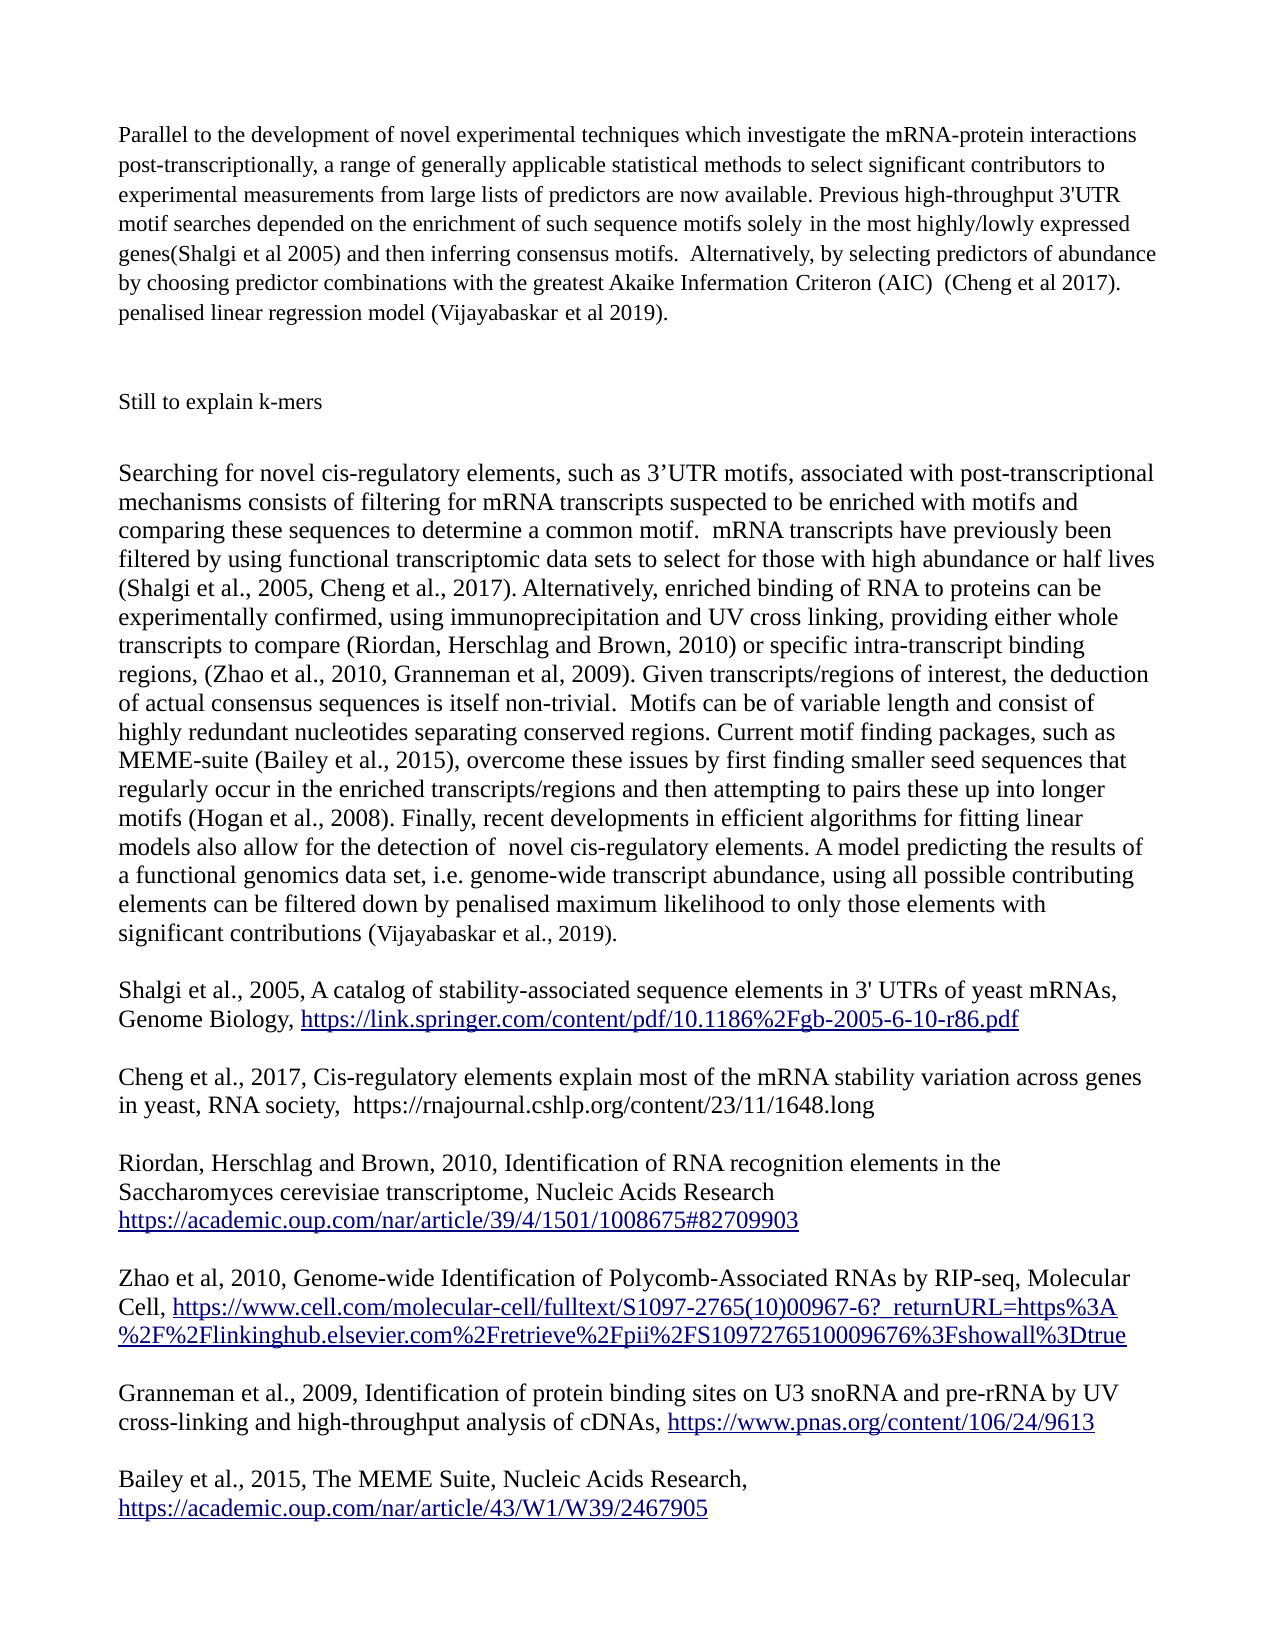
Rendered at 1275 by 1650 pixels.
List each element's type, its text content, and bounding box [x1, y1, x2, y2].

text Still to explain k-mers [118, 385, 1157, 414]
text Parallel to the development of novel experimental techniques which investigate the mRNA-protein interactions post-transcriptionally, a range of generally applicable statistical methods to select significant contributors to experimental measurements from large lists of predictors are now available. Previous high-throughput 3'UTR motif searches depended on the enrichment of such sequence motifs solely in the most highly/lowly expressed genes(Shalgi et al 2005) and then inferring consensus motifs. Alternatively, by selecting predictors of abundance by choosing predictor combinations with the greatest Akaike Infermation Criteron (AIC) (Cheng et al 2017). penalised linear regression model (Vijayabaskar et al 2019). [118, 118, 1157, 326]
text Searching for novel cis-regulatory elements, such as 3’UTR motifs, associated with post-transcriptional mechanisms consists of filtering for mRNA transcripts suspected to be enriched with motifs and comparing these sequences to determine a common motif. mRNA transcripts have previously been filtered by using functional transcriptomic data sets to select for those with high abundance or half lives (Shalgi et al., 2005, Cheng et al., 2017). Alternatively, enriched binding of RNA to proteins can be experimentally confirmed, using immunoprecipitation and UV cross linking, providing either whole transcripts to compare (Riordan, Herschlag and Brown, 2010) or specific intra-transcript binding regions, (Zhao et al., 2010, Granneman et al, 2009). Given transcripts/regions of interest, the deduction of actual consensus sequences is itself non-trivial. Motifs can be of variable length and consist of highly redundant nucleotides separating conserved regions. Current motif finding packages, such as MEME-suite (Bailey et al., 2015), overcome these issues by first finding smaller seed sequences that regularly occur in the enriched transcripts/regions and then attempting to pairs these up into longer motifs (Hogan et al., 2008). Finally, recent developments in efficient algorithms for fitting linear models also allow for the detection of novel cis-regulatory elements. A model predicting the results of a functional genomics data set, i.e. genome-wide transcript abundance, using all possible contributing elements can be filtered down by penalised maximum likelihood to only those elements with significant contributions (Vijayabaskar et al., 2019). [118, 458, 1157, 947]
text Shalgi et al., 2005, A catalog of stability-associated sequence elements in 3' UTRs of yeast mRNAs, Genome Biology, https://link.springer.com/content/pdf/10.1186%2Fgb-2005-6-10-r86.pdf [118, 975, 1157, 1033]
text Riordan, Herschlag and Brown, 2010, Identification of RNA recognition elements in the Saccharomyces cerevisiae transcriptome, Nucleic Acids Research https://academic.oup.com/nar/article/39/4/1501/1008675#82709903 [118, 1148, 1157, 1234]
text Zhao et al, 2010, Genome-wide Identification of Polycomb-Associated RNAs by RIP-seq, Molecular Cell, https://www.cell.com/molecular-cell/fulltext/S1097-2765(10)00967-6?_returnURL=https%3A%2F%2Flinkinghub.elsevier.com%2Fretrieve%2Fpii%2FS1097276510009676%3Fshowall%3Dtrue [118, 1263, 1157, 1349]
text Bailey et al., 2015, The MEME Suite, Nucleic Acids Research, https://academic.oup.com/nar/article/43/W1/W39/2467905 [118, 1464, 1157, 1522]
text Granneman et al., 2009, Identification of protein binding sites on U3 snoRNA and pre-rRNA by UV cross-linking and high-throughput analysis of cDNAs, https://www.pnas.org/content/106/24/9613 [118, 1378, 1157, 1435]
text Cheng et al., 2017, Cis-regulatory elements explain most of the mRNA stability variation across genes in yeast, RNA society, https://rnajournal.cshlp.org/content/23/11/1648.long [118, 1062, 1157, 1119]
